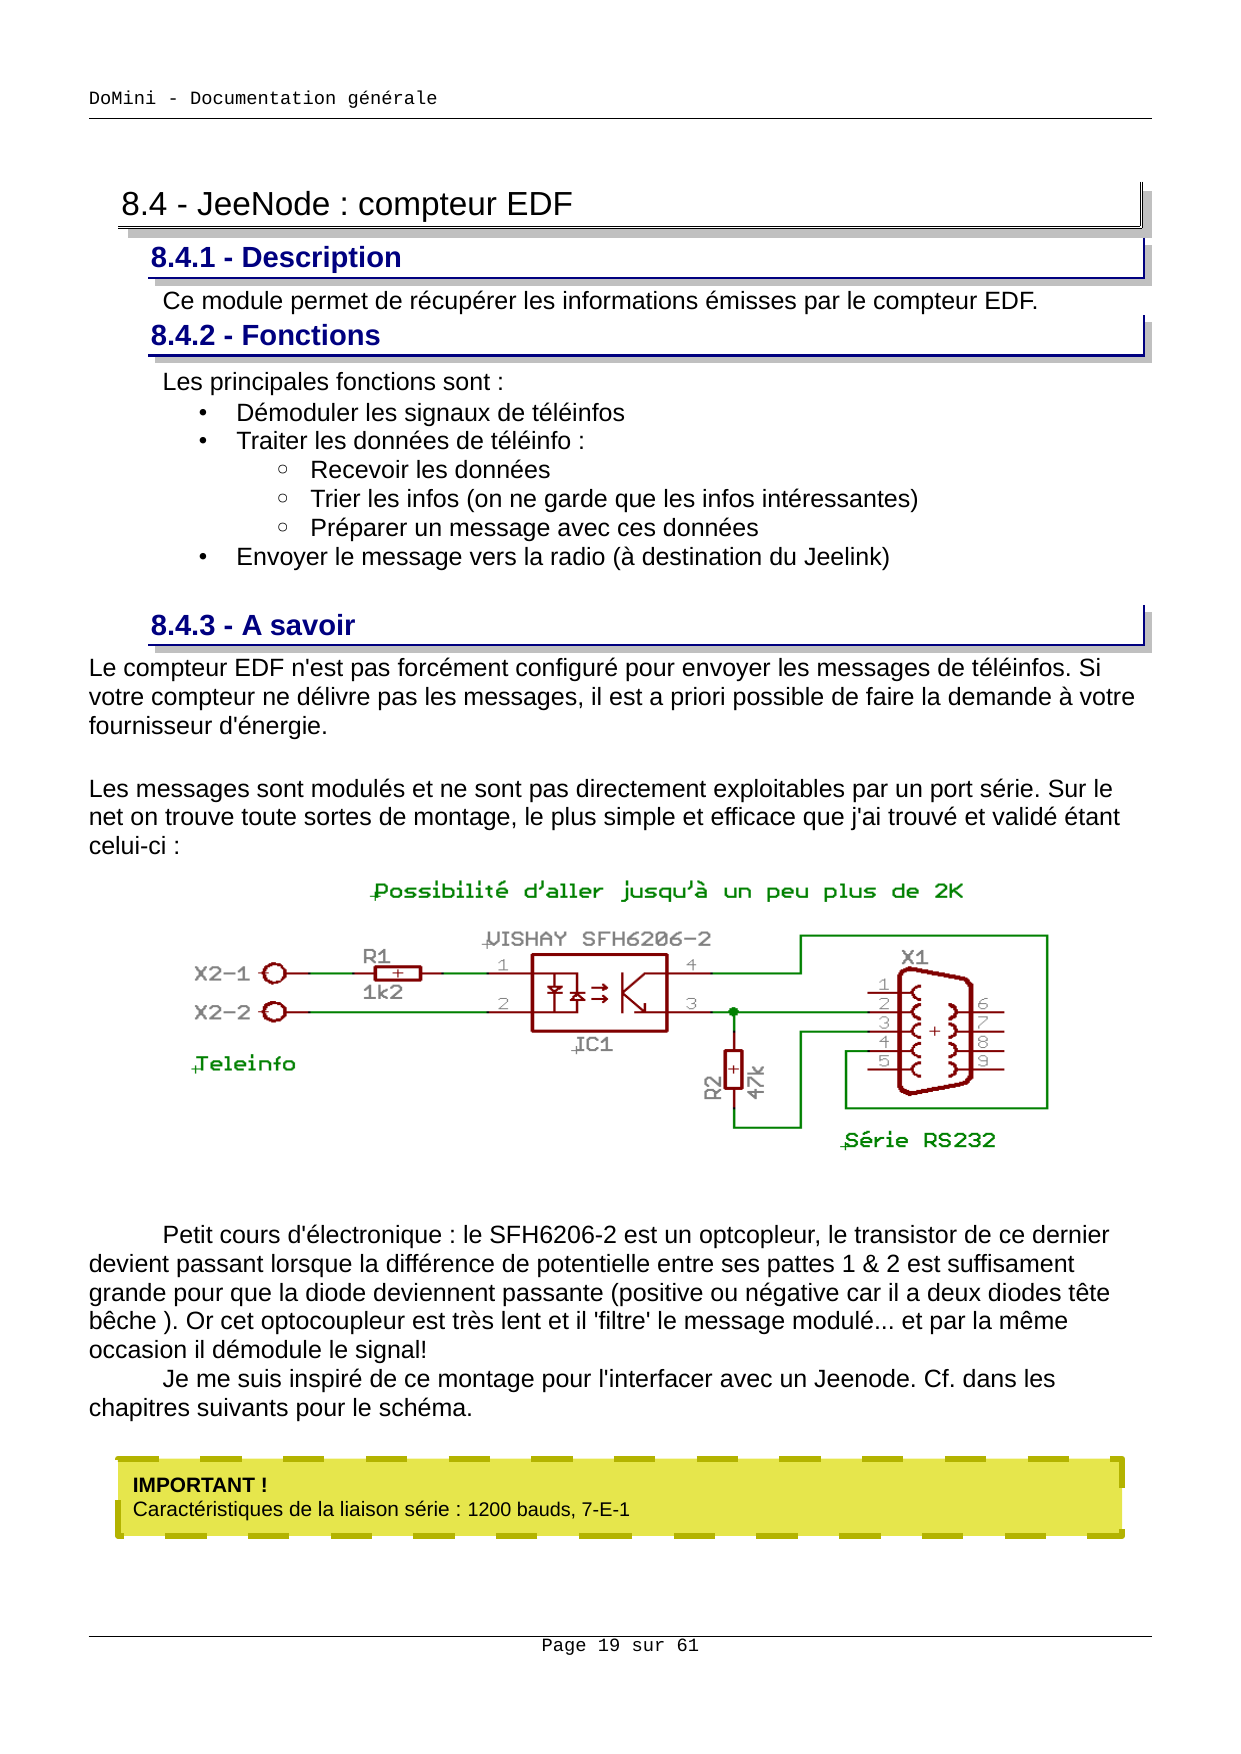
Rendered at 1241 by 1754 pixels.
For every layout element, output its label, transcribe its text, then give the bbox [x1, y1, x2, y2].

list Recevoir les données [273, 455, 1152, 484]
text Je me suis inspiré de ce montage pour l'interfacer avec un Jeenode. Cf. dans les chapitres suivants pour le schéma. [88, 1364, 1152, 1421]
subtitle Fonctions [148, 315, 1143, 354]
list Trier les infos (on ne garde que les infos intéressantes) [273, 484, 1152, 513]
subtitle Description [148, 238, 1143, 277]
subtitle JeeNode : compteur EDF [118, 182, 1142, 228]
list Traiter les données de téléinfo : [199, 426, 1152, 455]
list Préparer un message avec ces données [273, 513, 1152, 542]
text Petit cours d'électronique : le SFH6206-2 est un optcopleur, le transistor de ce dernier devient passant lorsque la différence de potentielle entre ses pattes 1 & 2 est suffisament grande pour que la diode deviennent passante (positive ou négative car il a deux diodes tête bêche ). Or cet optocoupleur est très lent et il 'filtre' le message modulé... et par la même occasion il démodule le signal! [88, 1220, 1152, 1364]
subtitle A savoir [148, 605, 1143, 644]
list Démoduler les signaux de téléinfos [199, 397, 1152, 426]
list Envoyer le message vers la radio (à destination du Jeelink) [199, 542, 1152, 571]
text Les principales fonctions sont : [88, 363, 1152, 397]
picture [182, 859, 1058, 1186]
text Le compteur EDF n'est pas forcément configuré pour envoyer les messages de téléinfos. Si votre compteur ne délivre pas les messages, il est a priori possible de faire la demande à votre fournisseur d'énergie. [88, 653, 1152, 739]
text Les messages sont modulés et ne sont pas directement exploitables par un port série. Sur le net on trouve toute sortes de montage, le plus simple et efficace que j'ai trouvé et validé étant celui-ci : [88, 773, 1152, 860]
text Ce module permet de récupérer les informations émisses par le compteur EDF. [88, 286, 1152, 315]
